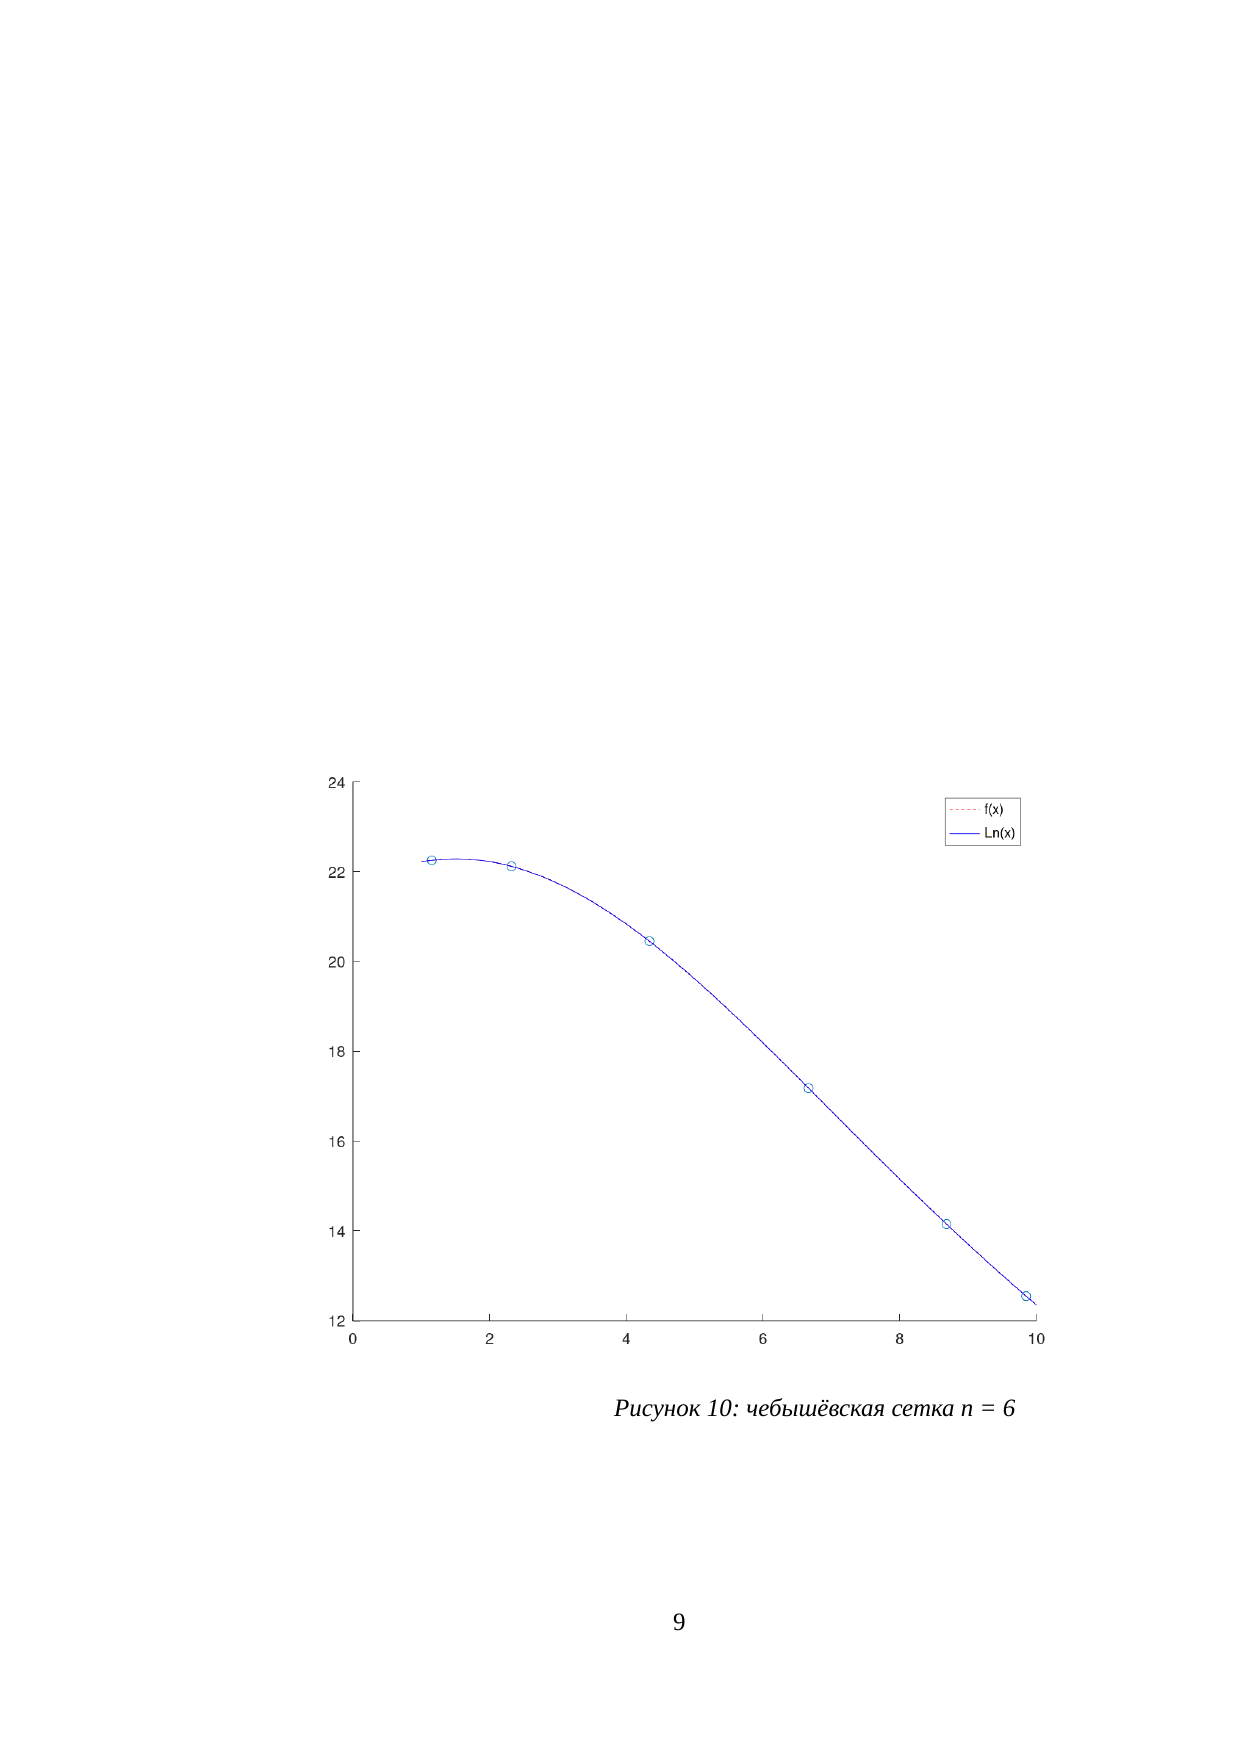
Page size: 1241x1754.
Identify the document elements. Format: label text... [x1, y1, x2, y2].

text Рисунок 10: чебышёвская сетка n = 6 [239, 1393, 1119, 1421]
picture [238, 732, 1120, 1393]
